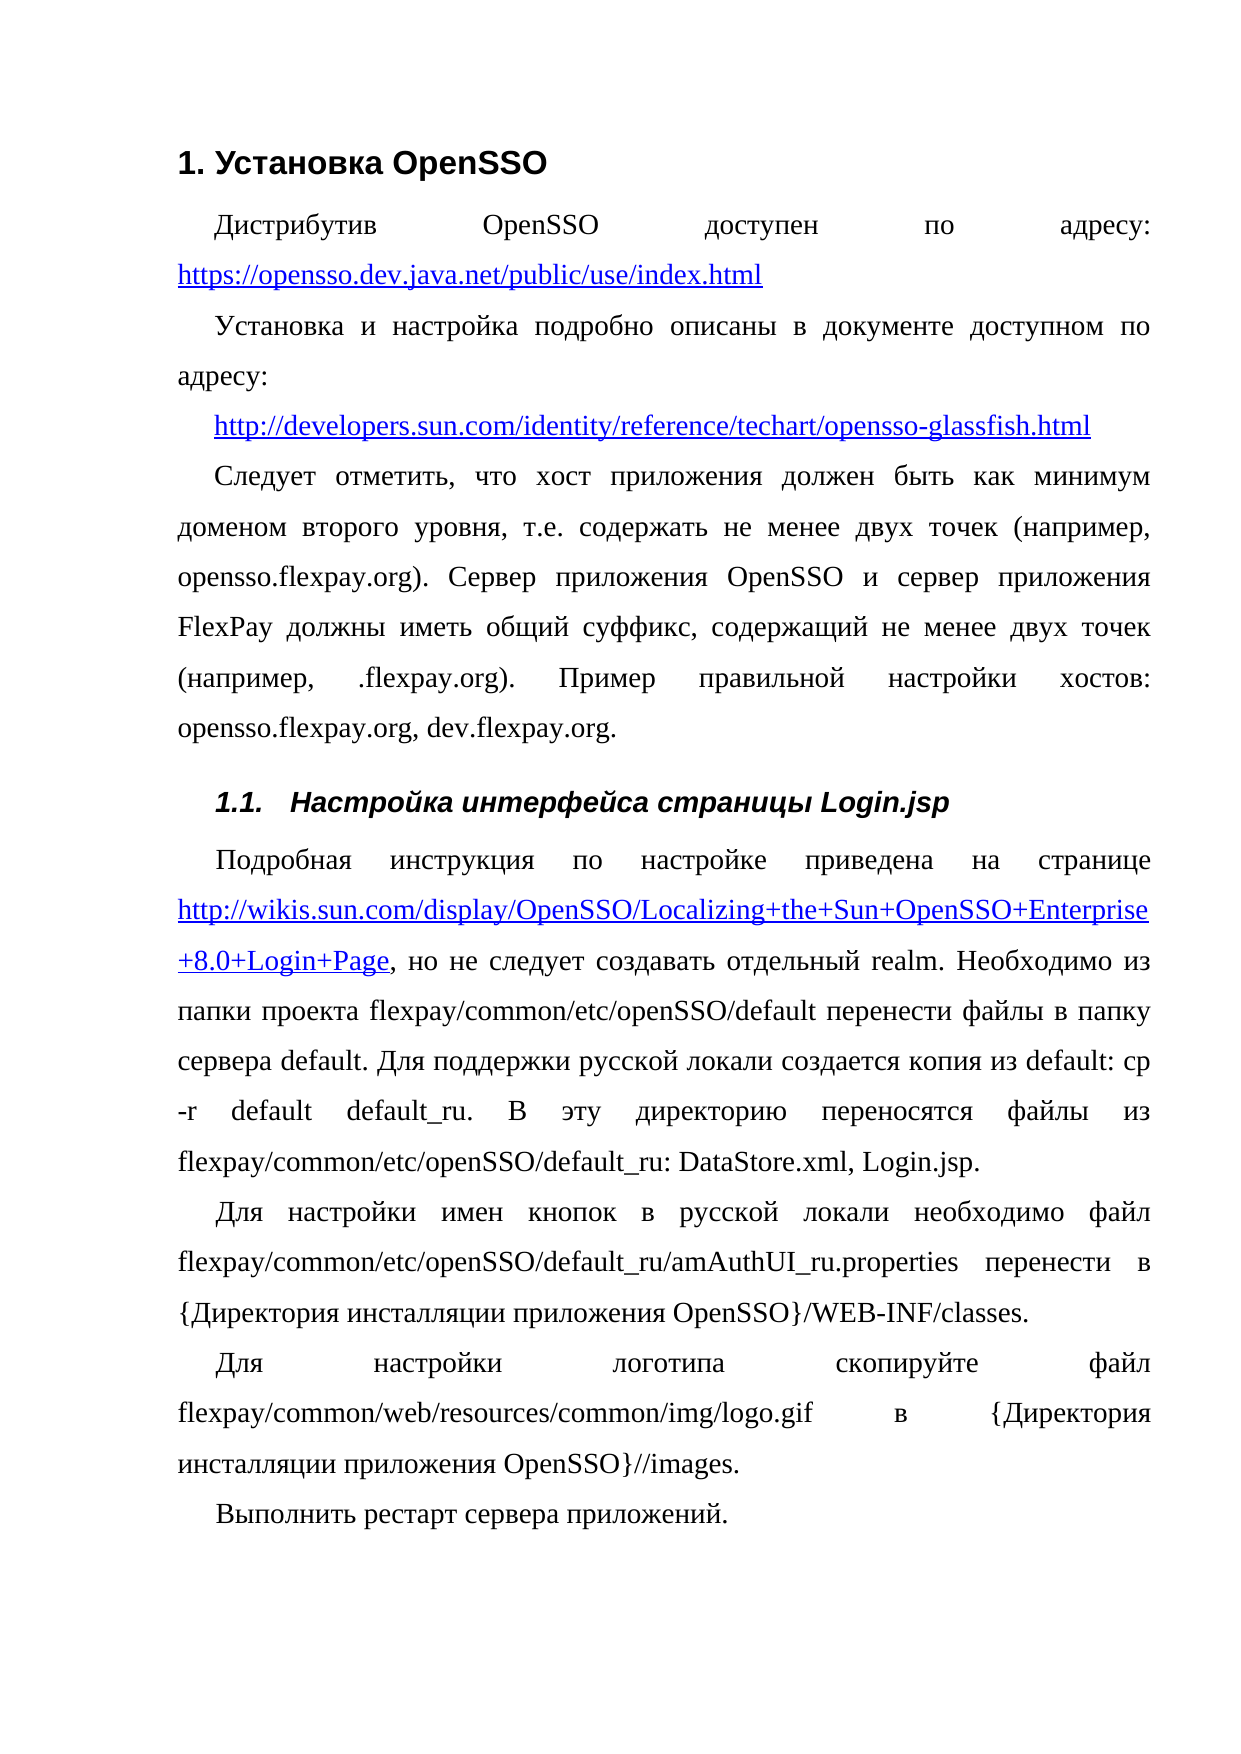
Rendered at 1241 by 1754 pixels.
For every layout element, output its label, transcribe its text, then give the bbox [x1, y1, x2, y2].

text Дистрибутив OpenSSO доступен по адресу: https://opensso.dev.java.net/public/use/index.html [177, 207, 1152, 291]
text Выполнить рестарт сервера приложений. [177, 1496, 1152, 1529]
text Для настройки имен кнопок в русской локали необходимо файл flexpay/common/etc/openSSO/default_ru/amAuthUI_ru.properties перенести в {Директория инсталляции приложения OpenSSO}/WEB-INF/classes. [177, 1194, 1152, 1328]
text Подробная инструкция по настройке приведена на странице http://wikis.sun.com/display/OpenSSO/Localizing+the+Sun+OpenSSO+Enterprise+8.0+Login+Page, но не следует создавать отдельный realm. Необходимо из папки проекта flexpay/common/etc/openSSO/default перенести файлы в папку сервера default. Для поддержки русской локали создается копия из default: cp -r default default_ru. В эту директорию переносятся файлы из flexpay/common/etc/openSSO/default_ru: DataStore.xml, Login.jsp. [177, 842, 1152, 1177]
text Следует отметить, что хост приложения должен быть как минимум доменом второго уровня, т.е. содержать не менее двух точек (например, opensso.flexpay.org). Сервер приложения OpenSSO и сервер приложения FlexPay должны иметь общий суффикс, содержащий не менее двух точек (например, .flexpay.org). Пример правильной настройки хостов: opensso.flexpay.org, dev.flexpay.org. [177, 458, 1152, 744]
subtitle Установка OpenSSO [177, 143, 1152, 182]
text Для настройки логотипа скопируйте файл flexpay/common/web/resources/common/img/logo.gif в {Директория инсталляции приложения OpenSSO}//images. [177, 1345, 1152, 1479]
text Установка и настройка подробно описаны в документе доступном по адресу: [177, 308, 1152, 391]
text http://developers.sun.com/identity/reference/techart/opensso-glassfish.html [177, 408, 1152, 442]
subtitle Настройка интерфейса страницы Login.jsp [215, 785, 1152, 819]
